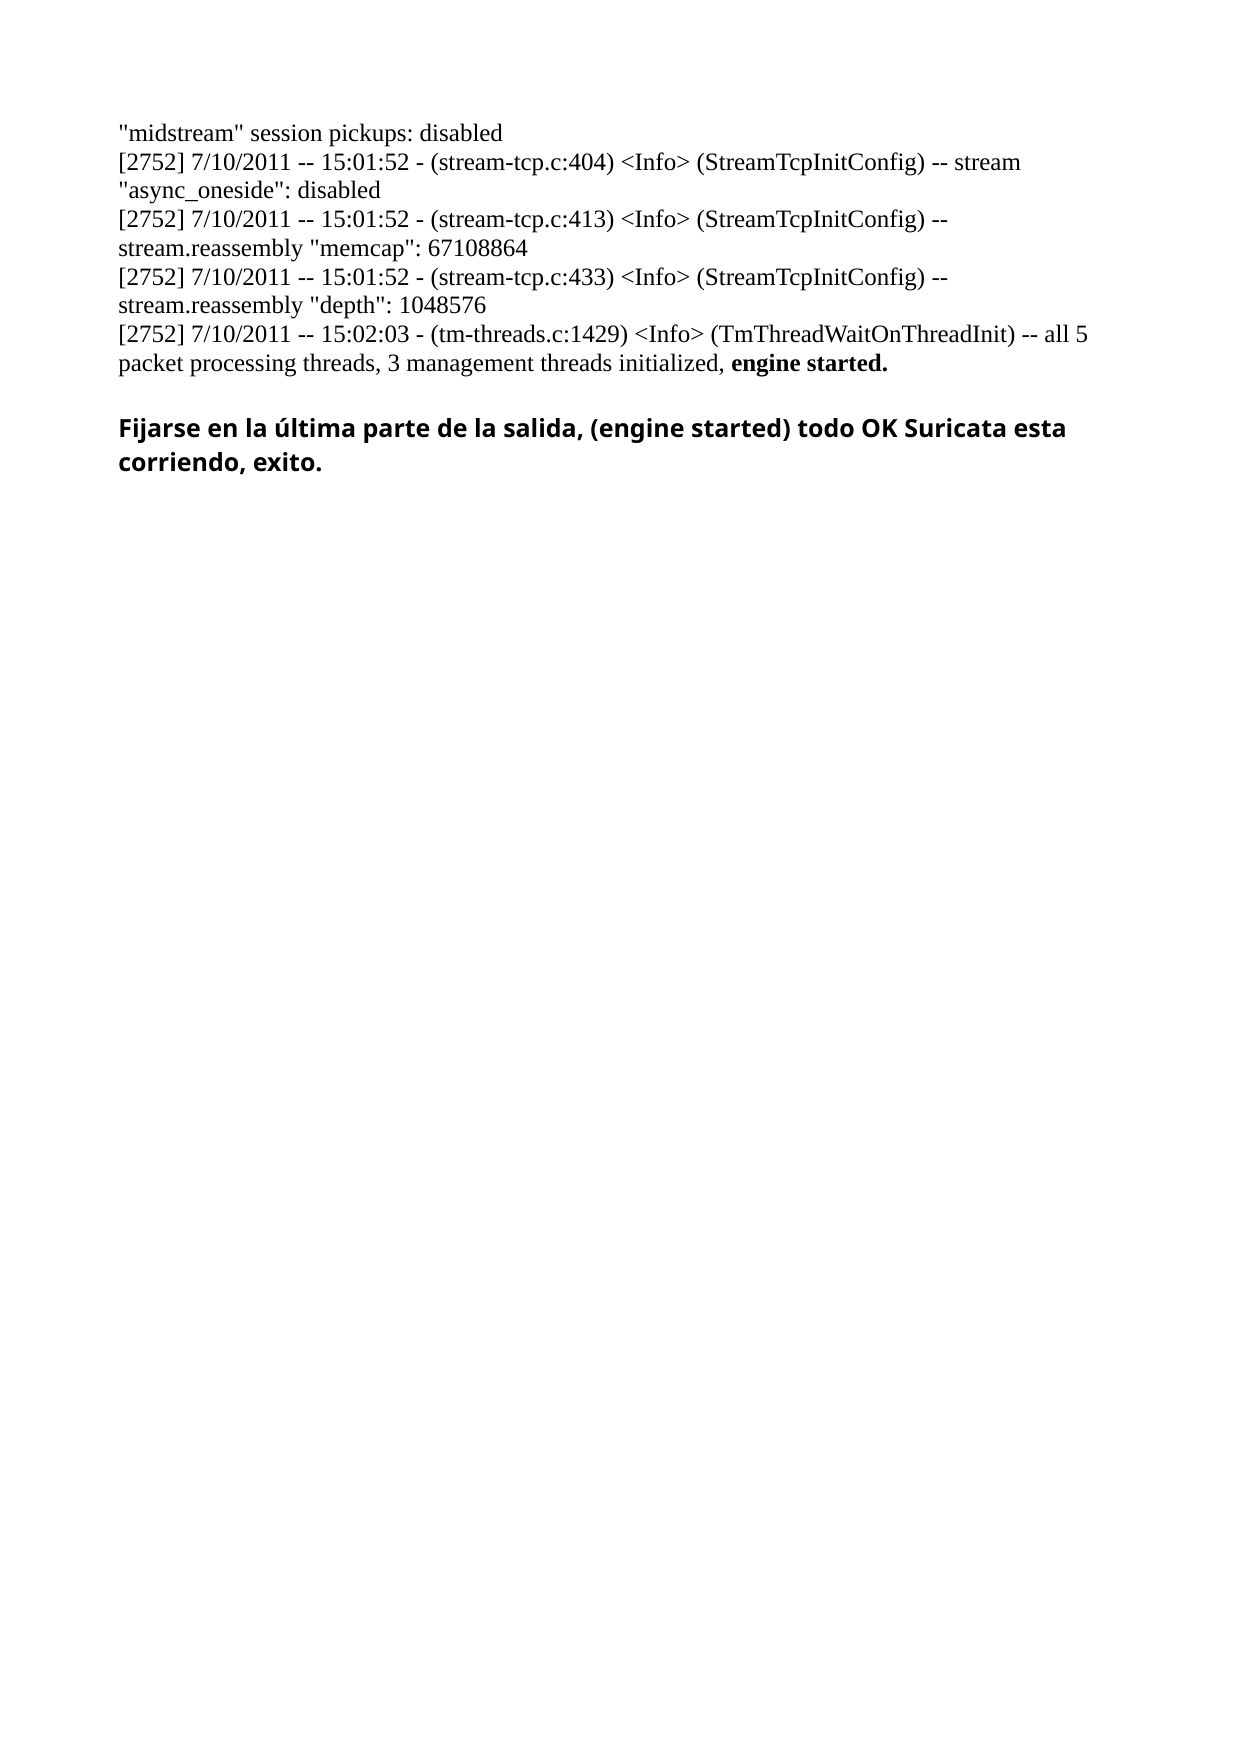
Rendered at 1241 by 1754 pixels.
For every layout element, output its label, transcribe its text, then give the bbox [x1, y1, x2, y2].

text [2752] 7/10/2011 -- 15:01:52 - (stream-tcp.c:413) <Info> (StreamTcpInitConfig) -- stream.reassembly "memcap": 67108864 [118, 204, 1122, 262]
text Fijarse en la última parte de la salida, (engine started) todo OK Suricata esta corriendo, exito. [118, 411, 1122, 479]
text [2752] 7/10/2011 -- 15:01:52 - (stream-tcp.c:433) <Info> (StreamTcpInitConfig) -- stream.reassembly "depth": 1048576 [118, 262, 1122, 319]
text [2752] 7/10/2011 -- 15:01:52 - (stream-tcp.c:404) <Info> (StreamTcpInitConfig) -- stream "async_oneside": disabled [118, 147, 1122, 204]
text [2752] 7/10/2011 -- 15:02:03 - (tm-threads.c:1429) <Info> (TmThreadWaitOnThreadInit) -- all 5 packet processing threads, 3 management threads initialized, engine started. [118, 319, 1122, 377]
text "midstream" session pickups: disabled [118, 118, 1122, 147]
